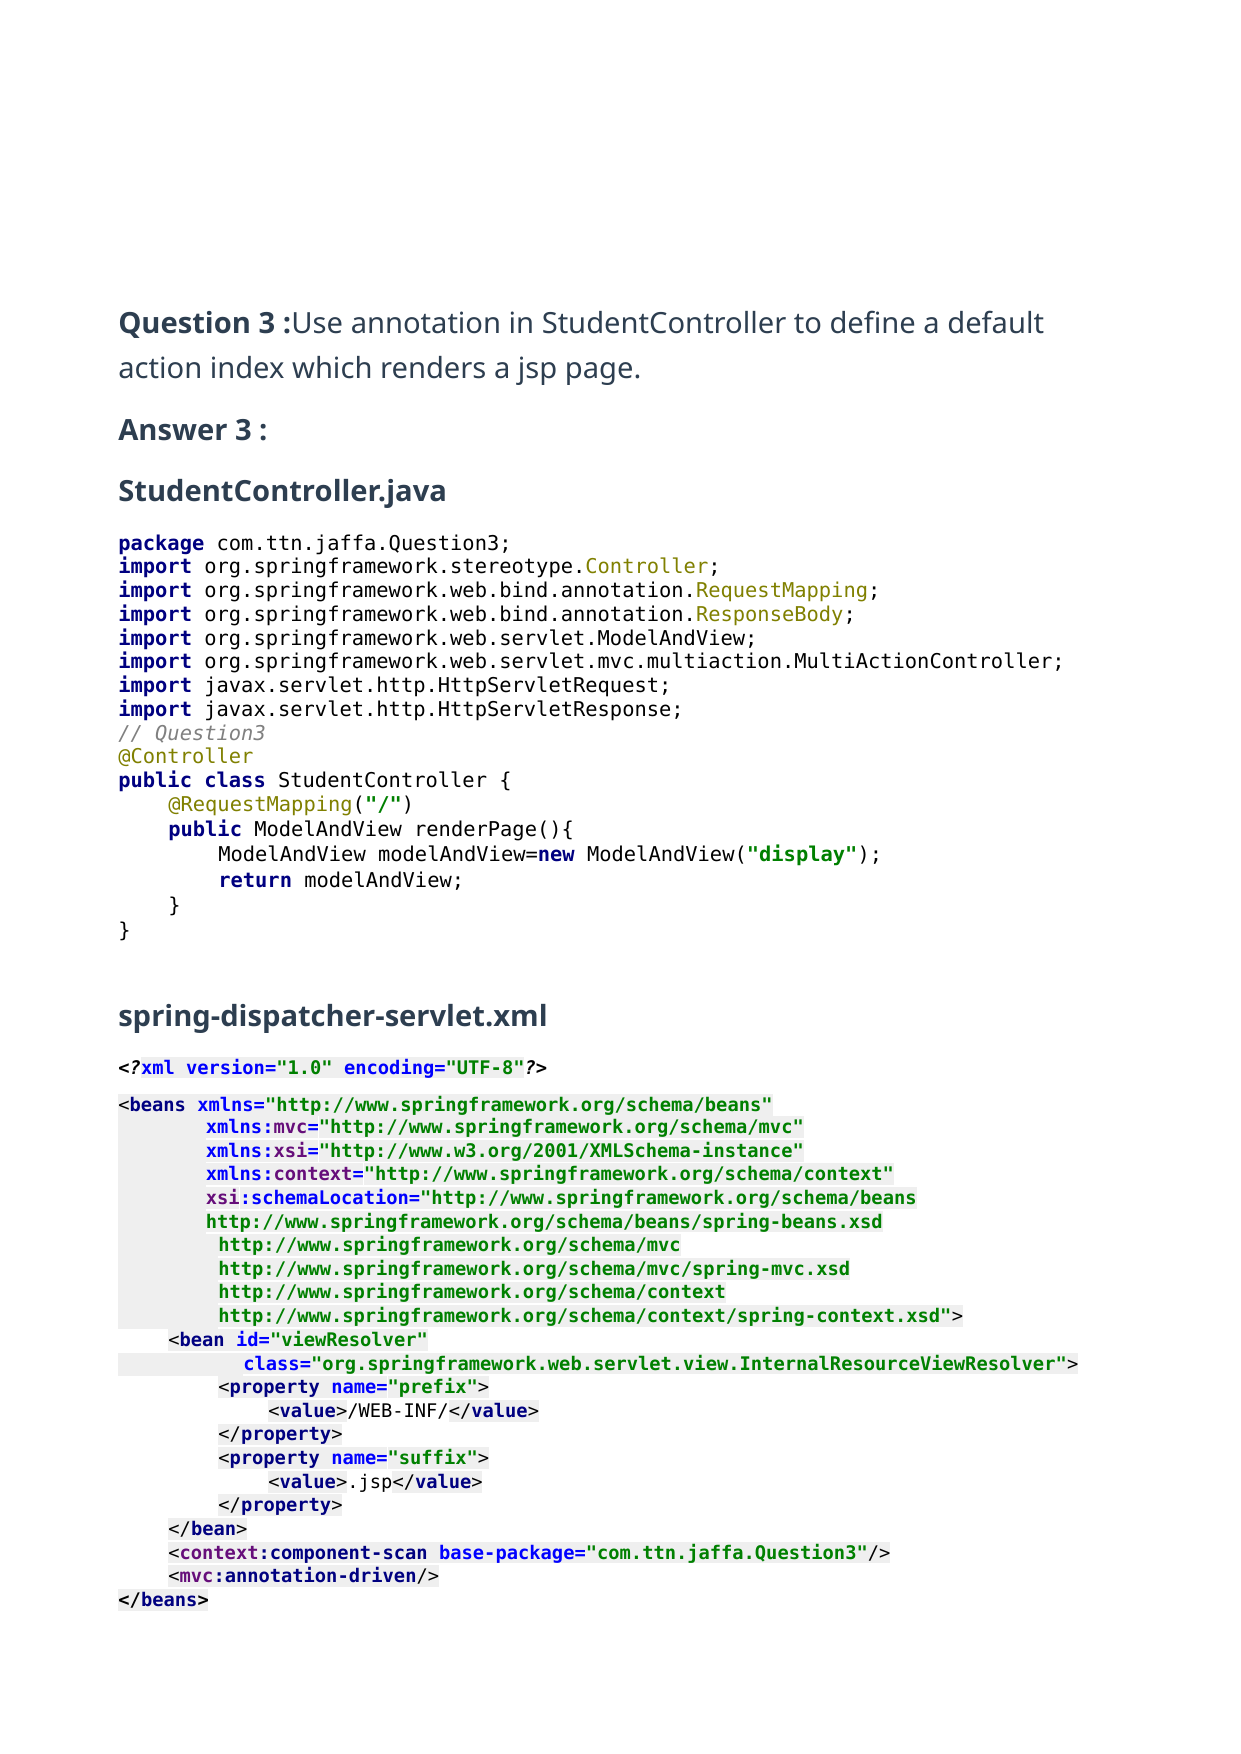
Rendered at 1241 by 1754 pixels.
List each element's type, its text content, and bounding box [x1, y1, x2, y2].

text xsi:schemaLocation="http://www.springframework.org/schema/beans [118, 1187, 1122, 1211]
text package com.ttn.jaffa.Question3; [118, 531, 1122, 555]
text @RequestMapping("/") [118, 792, 1122, 818]
text <bean id="viewResolver" [118, 1329, 1122, 1352]
text http://www.springframework.org/schema/mvc/spring-mvc.xsd [118, 1258, 1122, 1282]
text Answer 3 : [118, 409, 1122, 448]
text } [118, 918, 1122, 942]
text import org.springframework.stereotype.Controller; [118, 555, 1122, 579]
text import org.springframework.web.bind.annotation.ResponseBody; [118, 602, 1122, 626]
text http://www.springframework.org/schema/context/spring-context.xsd"> [118, 1305, 1122, 1329]
text <property name="prefix"> [118, 1376, 1122, 1400]
text </bean> [118, 1518, 1122, 1542]
text public ModelAndView renderPage(){ [118, 818, 1122, 843]
text class="org.springframework.web.servlet.view.InternalResourceViewResolver"> [118, 1352, 1122, 1376]
text spring-dispatcher-servlet.xml [118, 995, 1122, 1035]
text import org.springframework.web.servlet.ModelAndView; [118, 626, 1122, 650]
text public class StudentController { [118, 769, 1122, 792]
text } [118, 893, 1122, 918]
text @Controller [118, 745, 1122, 769]
text </property> [118, 1494, 1122, 1518]
text </property> [118, 1423, 1122, 1447]
text import org.springframework.web.bind.annotation.RequestMapping; [118, 579, 1122, 602]
text Question 3 :Use annotation in StudentController to define a default action index which renders a jsp page. [118, 302, 1122, 387]
text import org.springframework.web.servlet.mvc.multiaction.MultiActionController; [118, 650, 1122, 674]
text ModelAndView modelAndView=new ModelAndView("display"); [118, 843, 1122, 868]
text <value>/WEB-INF/</value> [118, 1400, 1122, 1423]
text StudentController.java [118, 470, 1122, 510]
text http://www.springframework.org/schema/mvc [118, 1234, 1122, 1258]
text <?xml version="1.0" encoding="UTF-8"?> [118, 1057, 1122, 1078]
text <property name="suffix"> [118, 1447, 1122, 1471]
text http://www.springframework.org/schema/context [118, 1282, 1122, 1305]
text <mvc:annotation-driven/> [118, 1565, 1122, 1589]
text <value>.jsp</value> [118, 1471, 1122, 1494]
text // Question3 [118, 721, 1122, 745]
text xmlns:mvc="http://www.springframework.org/schema/mvc" [118, 1116, 1122, 1140]
text http://www.springframework.org/schema/beans/spring-beans.xsd [118, 1211, 1122, 1234]
text </beans> [118, 1589, 1122, 1611]
text return modelAndView; [118, 868, 1122, 893]
text <beans xmlns="http://www.springframework.org/schema/beans" [118, 1094, 1122, 1116]
text xmlns:context="http://www.springframework.org/schema/context" [118, 1163, 1122, 1187]
text import javax.servlet.http.HttpServletRequest; [118, 674, 1122, 697]
text import javax.servlet.http.HttpServletResponse; [118, 697, 1122, 721]
text <context:component-scan base-package="com.ttn.jaffa.Question3"/> [118, 1542, 1122, 1565]
text xmlns:xsi="http://www.w3.org/2001/XMLSchema-instance" [118, 1140, 1122, 1163]
